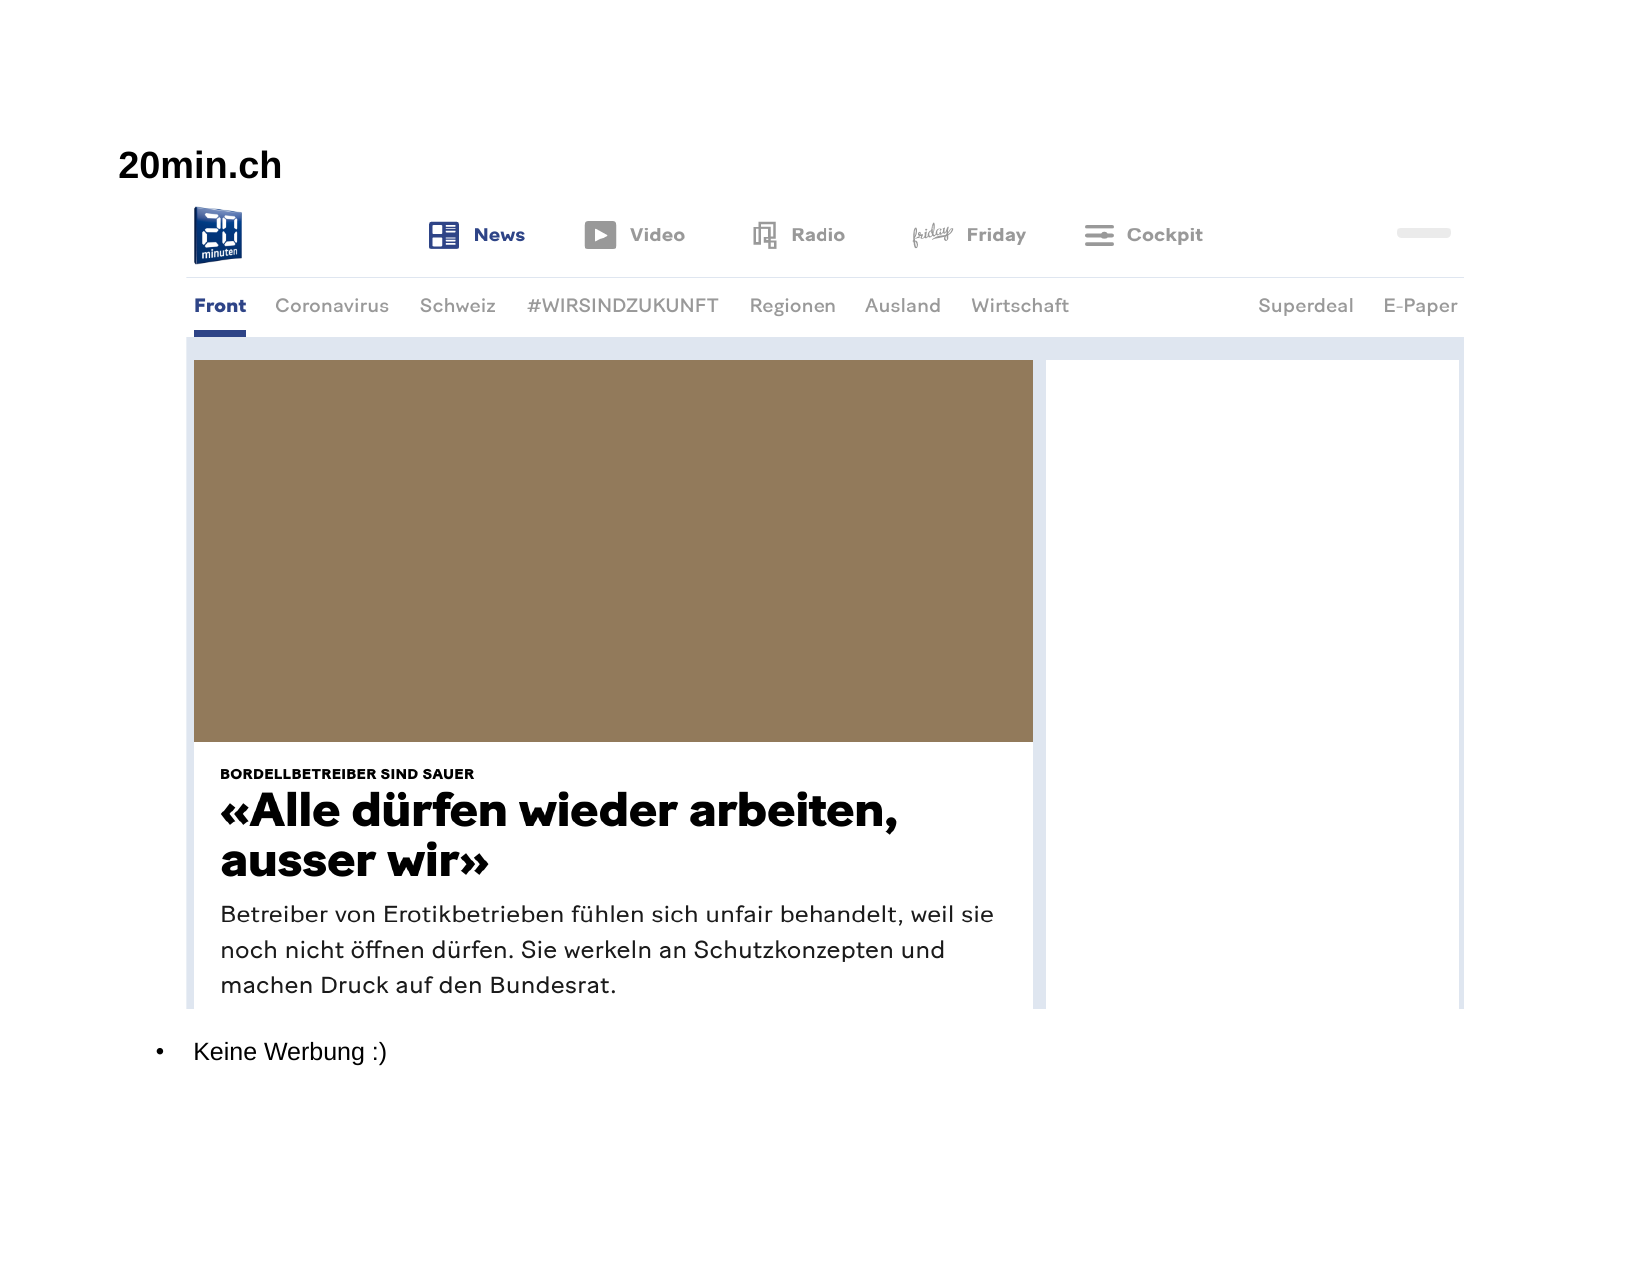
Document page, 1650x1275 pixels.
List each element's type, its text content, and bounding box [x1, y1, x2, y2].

subtitle 20min.ch [118, 143, 1532, 187]
picture [186, 199, 1464, 1009]
list Keine Werbung :) [156, 1037, 1532, 1066]
